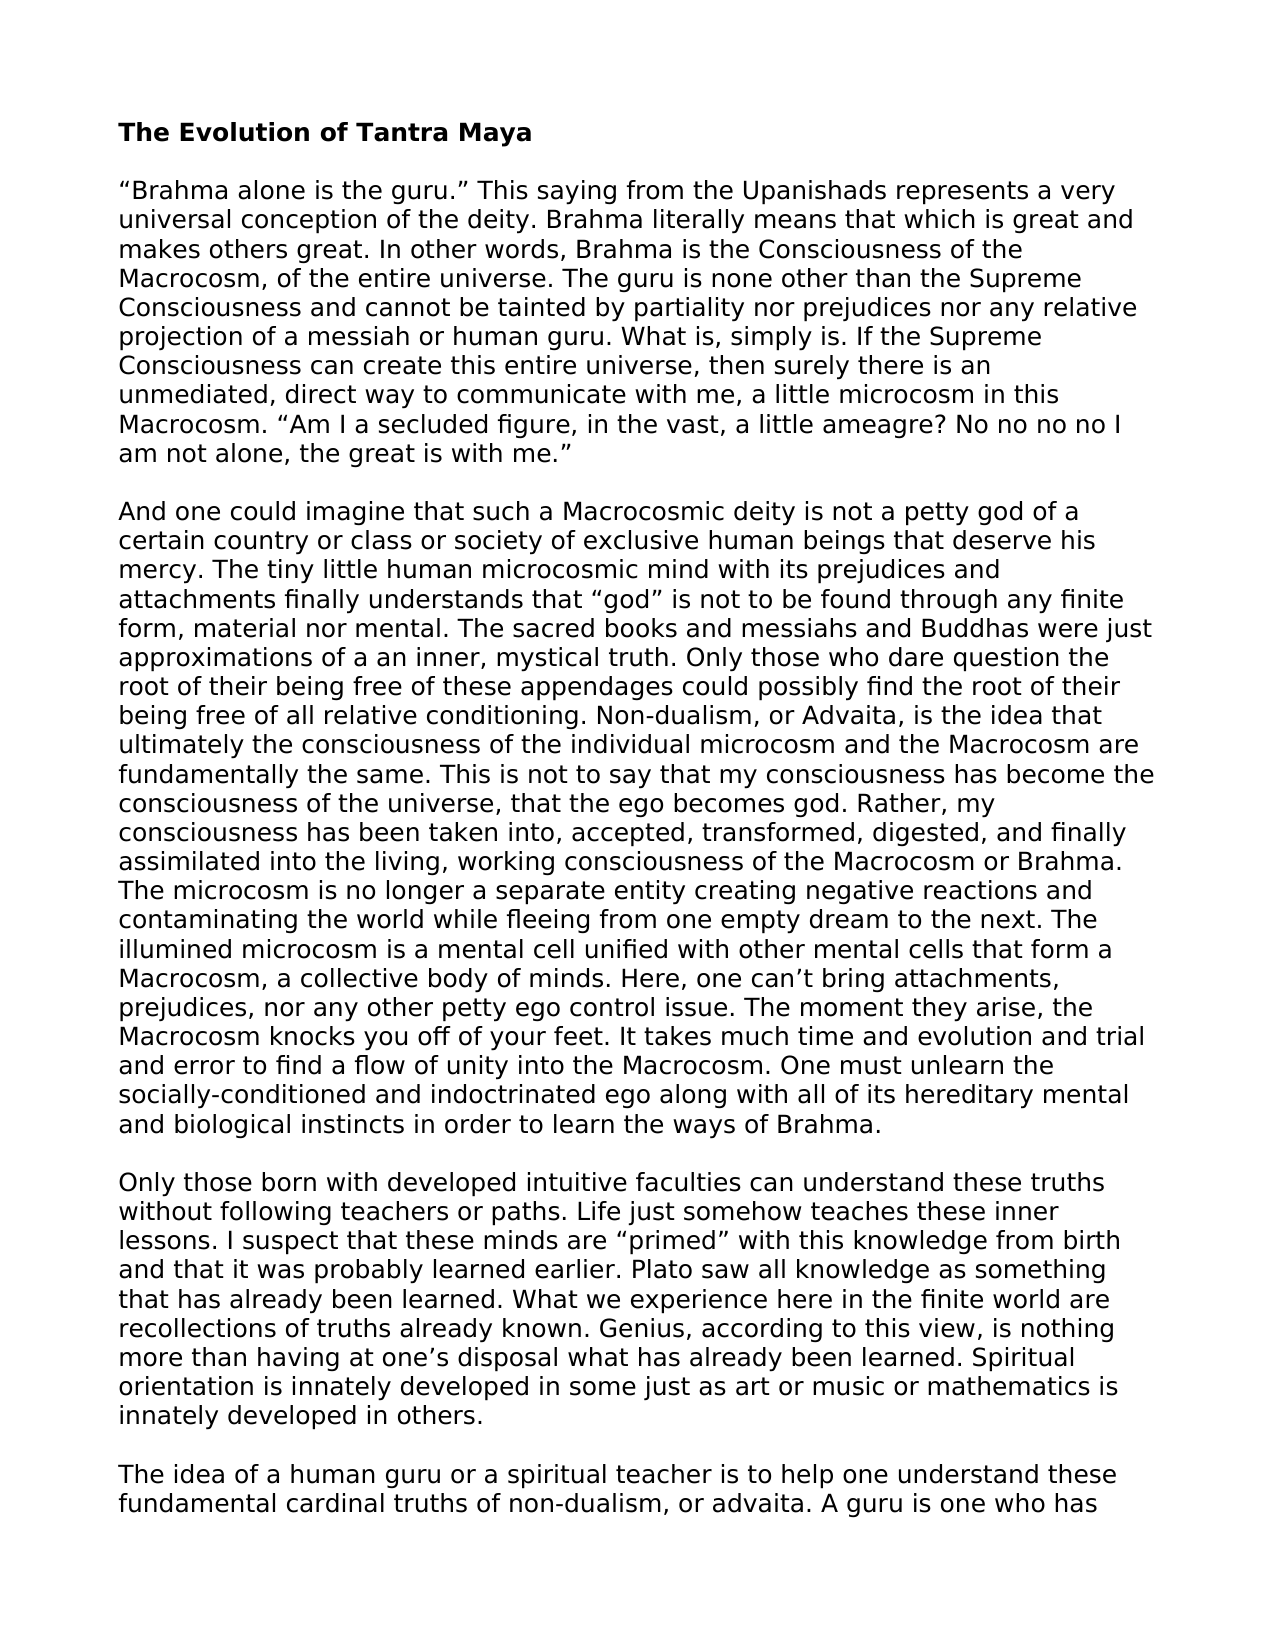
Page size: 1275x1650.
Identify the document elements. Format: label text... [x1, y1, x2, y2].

text The Evolution of Tantra Maya “Brahma alone is the guru.” This saying from the Upanishads represents a very universal conception of the deity. Brahma literally means that which is great and makes others great. In other words, Brahma is the Consciousness of the Macrocosm, of the entire universe. The guru is none other than the Supreme Consciousness and cannot be tainted by partiality nor prejudices nor any relative projection of a messiah or human guru. What is, simply is. If the Supreme Consciousness can create this entire universe, then surely there is an unmediated, direct way to communicate with me, a little microcosm in this Macrocosm. “Am I a secluded figure, in the vast, a little ameagre? No no no no I am not alone, the great is with me.” And one could imagine that such a Macrocosmic deity is not a petty god of a certain country or class or society of exclusive human beings that deserve his mercy. The tiny little human microcosmic mind with its prejudices and attachments finally understands that “god” is not to be found through any finite form, material nor mental. The sacred books and messiahs and Buddhas were just approximations of a an inner, mystical truth. Only those who dare question the root of their being free of these appendages could possibly find the root of their being free of all relative conditioning. Non-dualism, or Advaita, is the idea that ultimately the consciousness of the individual microcosm and the Macrocosm are fundamentally the same. This is not to say that my consciousness has become the consciousness of the universe, that the ego becomes god. Rather, my consciousness has been taken into, accepted, transformed, digested, and finally assimilated into the living, working consciousness of the Macrocosm or Brahma. The microcosm is no longer a separate entity creating negative reactions and contaminating the world while fleeing from one empty dream to the next. The illumined microcosm is a mental cell unified with other mental cells that form a Macrocosm, a collective body of minds. Here, one can’t bring attachments, prejudices, nor any other petty ego control issue. The moment they arise, the Macrocosm knocks you off of your feet. It takes much time and evolution and trial and error to find a flow of unity into the Macrocosm. One must unlearn the socially-conditioned and indoctrinated ego along with all of its hereditary mental and biological instincts in order to learn the ways of Brahma. Only those born with developed intuitive faculties can understand these truths without following teachers or paths. Life just somehow teaches these inner lessons. I suspect that these minds are “primed” with this knowledge from birth and that it was probably learned earlier. Plato saw all knowledge as something that has already been learned. What we experience here in the finite world are recollections of truths already known. Genius, according to this view, is nothing more than having at one’s disposal what has already been learned. Spiritual orientation is innately developed in some just as art or music or mathematics is innately developed in others. The idea of a human guru or a spiritual teacher is to help one understand these fundamental cardinal truths of non-dualism, or advaita. A guru is one who has [118, 118, 1157, 1518]
